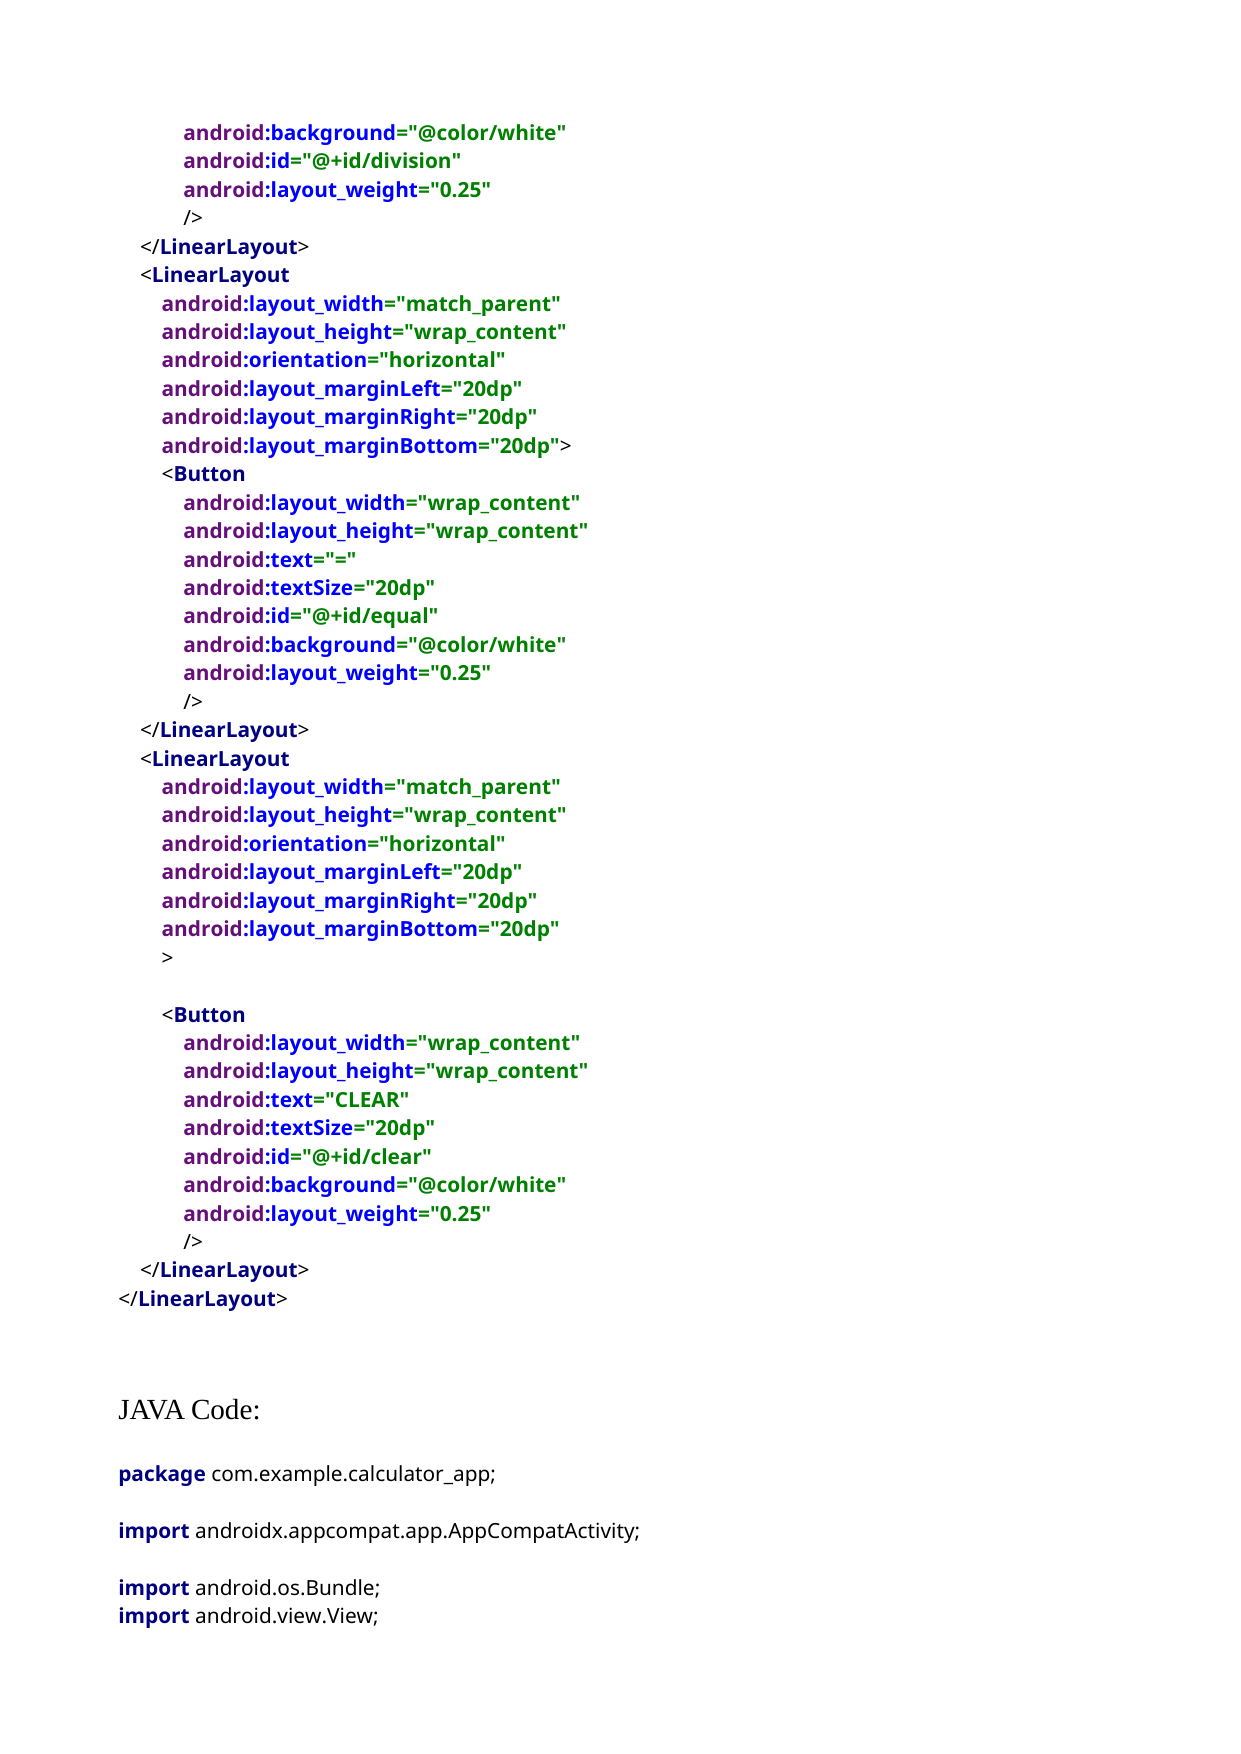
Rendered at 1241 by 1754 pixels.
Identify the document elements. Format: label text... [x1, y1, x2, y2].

text JAVA Code: [118, 1352, 1122, 1425]
text package com.example.calculator_app; import androidx.appcompat.app.AppCompatActivity; import android.os.Bundle; import android.view.View; [118, 1459, 1122, 1629]
text android:background="@color/white" android:id="@+id/division" android:layout_weight="0.25" /> </LinearLayout> <LinearLayout android:layout_width="match_parent" android:layout_height="wrap_content" android:orientation="horizontal" android:layout_marginLeft="20dp" android:layout_marginRight="20dp" android:layout_marginBottom="20dp"> <Button android:layout_width="wrap_content" android:layout_height="wrap_content" android:text="=" android:textSize="20dp" android:id="@+id/equal" android:background="@color/white" android:layout_weight="0.25" /> </LinearLayout> <LinearLayout android:layout_width="match_parent" android:layout_height="wrap_content" android:orientation="horizontal" android:layout_marginLeft="20dp" android:layout_marginRight="20dp" android:layout_marginBottom="20dp" > <Button android:layout_width="wrap_content" android:layout_height="wrap_content" android:text="CLEAR" android:textSize="20dp" android:id="@+id/clear" android:background="@color/white" android:layout_weight="0.25" /> </LinearLayout> </LinearLayout> [118, 118, 1122, 1312]
